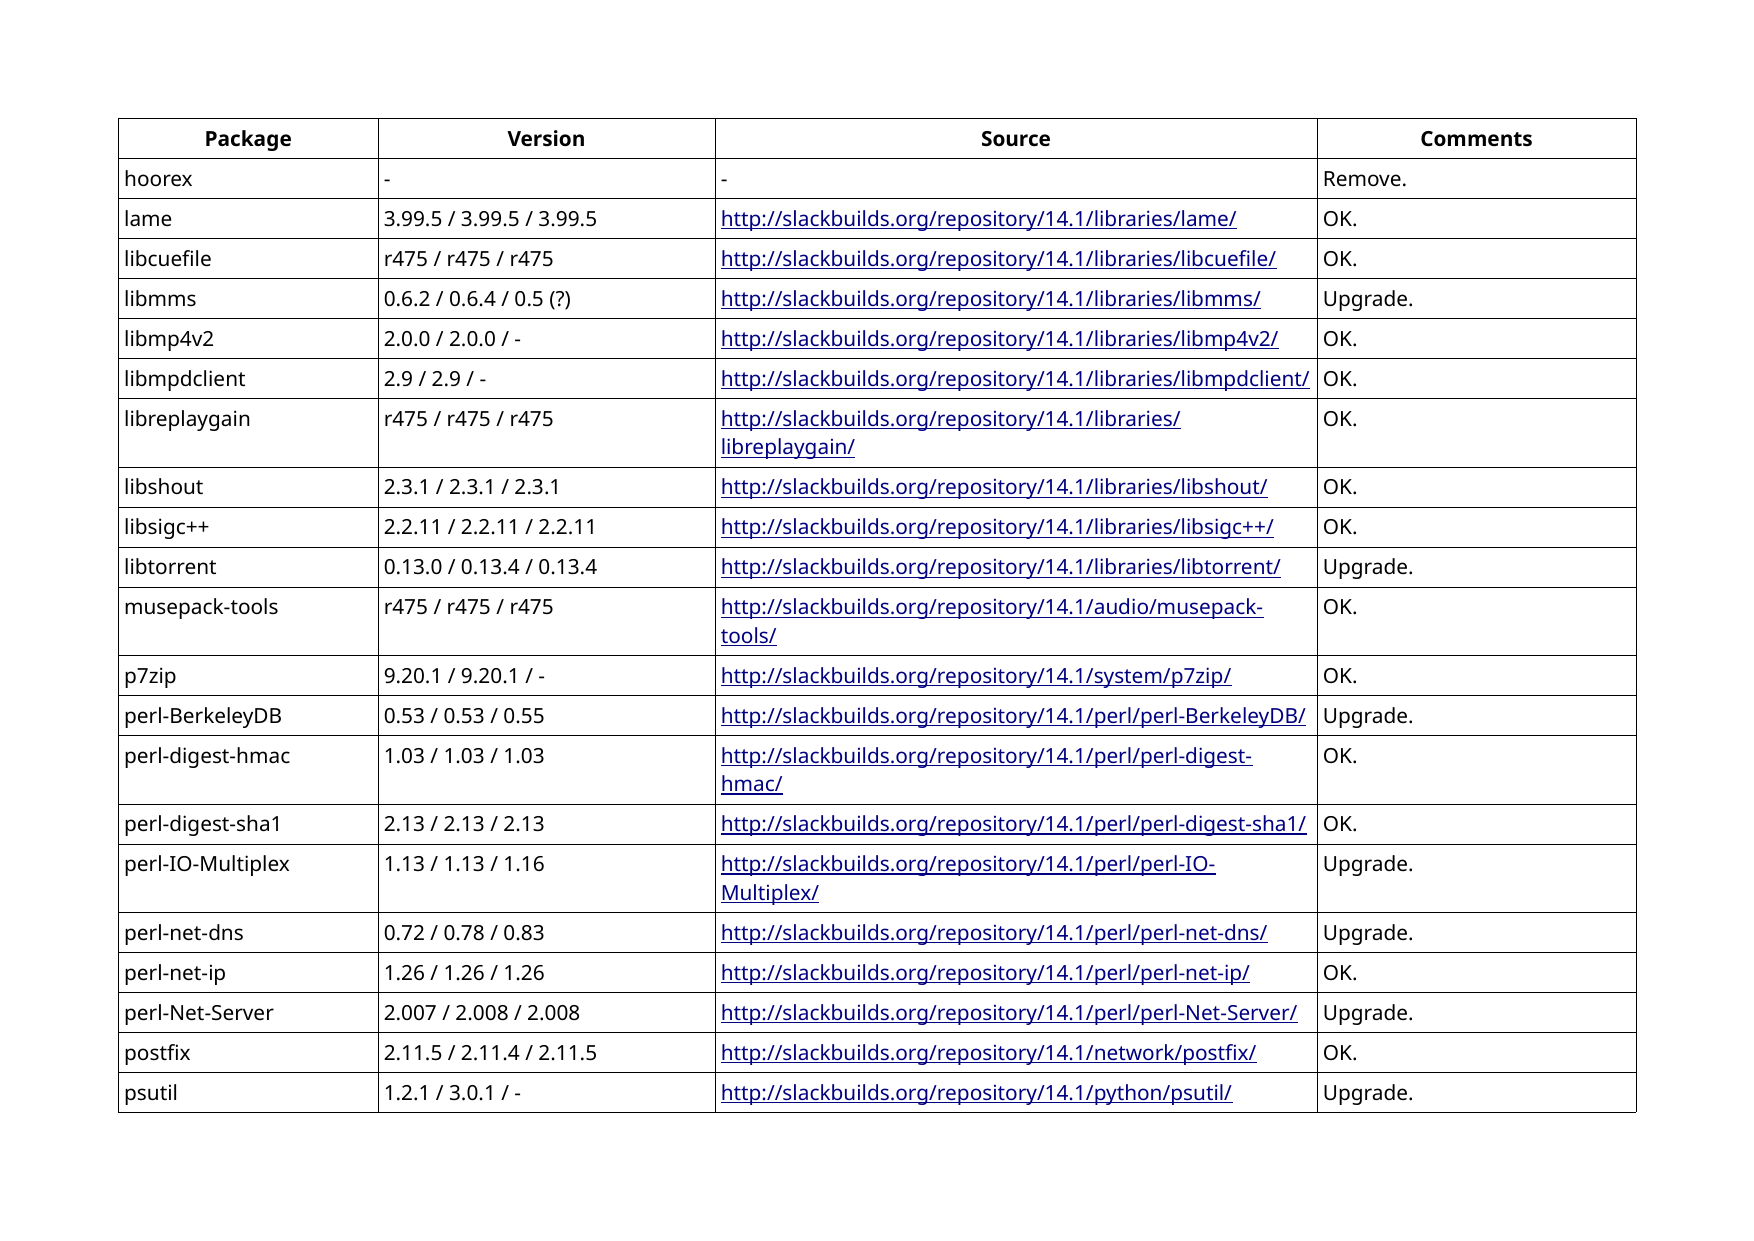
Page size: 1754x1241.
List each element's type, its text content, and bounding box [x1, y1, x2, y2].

table_cell http://slackbuilds.org/repository/14.1/perl/perl-digest-hmac/ [716, 736, 1317, 803]
table_cell http://slackbuilds.org/repository/14.1/perl/perl-net-ip/ [716, 953, 1317, 992]
table_cell libshout [119, 468, 378, 507]
table_cell 0.53 / 0.53 / 0.55 [379, 696, 715, 735]
table_cell http://slackbuilds.org/repository/14.1/libraries/libshout/ [716, 468, 1317, 507]
table_cell 2.3.1 / 2.3.1 / 2.3.1 [379, 468, 715, 507]
table_cell perl-net-ip [119, 953, 378, 992]
table_cell 0.6.2 / 0.6.4 / 0.5 (?) [379, 279, 715, 318]
table_cell perl-BerkeleyDB [119, 696, 378, 735]
table_cell http://slackbuilds.org/repository/14.1/libraries/libcuefile/ [716, 239, 1317, 278]
table_cell - [379, 159, 715, 198]
table_cell libsigc++ [119, 508, 378, 547]
table_cell http://slackbuilds.org/repository/14.1/python/psutil/ [716, 1073, 1317, 1112]
table_cell 1.2.1 / 3.0.1 / - [379, 1073, 715, 1112]
table_cell libmpdclient [119, 359, 378, 398]
table_cell 1.26 / 1.26 / 1.26 [379, 953, 715, 992]
table_cell 2.0.0 / 2.0.0 / - [379, 319, 715, 358]
table_cell p7zip [119, 656, 378, 695]
table_cell lame [119, 199, 378, 238]
table_cell http://slackbuilds.org/repository/14.1/perl/perl-BerkeleyDB/ [716, 696, 1317, 735]
table_cell - [716, 159, 1317, 198]
table_cell http://slackbuilds.org/repository/14.1/perl/perl-IO-Multiplex/ [716, 845, 1317, 912]
table_cell perl-digest-sha1 [119, 805, 378, 843]
table_cell 2.007 / 2.008 / 2.008 [379, 993, 715, 1032]
table_cell OK. [1318, 399, 1636, 467]
table_cell OK. [1318, 239, 1636, 278]
table_cell Upgrade. [1318, 696, 1636, 735]
table_cell libtorrent [119, 548, 378, 587]
table_cell 3.99.5 / 3.99.5 / 3.99.5 [379, 199, 715, 238]
table_cell http://slackbuilds.org/repository/14.1/perl/perl-digest-sha1/ [716, 805, 1317, 843]
table_cell http://slackbuilds.org/repository/14.1/perl/perl-Net-Server/ [716, 993, 1317, 1032]
table_cell psutil [119, 1073, 378, 1112]
table_cell http://slackbuilds.org/repository/14.1/libraries/lame/ [716, 199, 1317, 238]
table_cell Upgrade. [1318, 845, 1636, 912]
table_header Source [716, 119, 1317, 158]
table_cell OK. [1318, 1033, 1636, 1072]
table_cell Upgrade. [1318, 1073, 1636, 1112]
table_cell Upgrade. [1318, 279, 1636, 318]
table_cell 2.9 / 2.9 / - [379, 359, 715, 398]
table_cell http://slackbuilds.org/repository/14.1/libraries/libtorrent/ [716, 548, 1317, 587]
table_cell 9.20.1 / 9.20.1 / - [379, 656, 715, 695]
table_cell OK. [1318, 805, 1636, 843]
table_cell 0.13.0 / 0.13.4 / 0.13.4 [379, 548, 715, 587]
table_cell OK. [1318, 359, 1636, 398]
table_cell libmms [119, 279, 378, 318]
table_cell 2.11.5 / 2.11.4 / 2.11.5 [379, 1033, 715, 1072]
table_cell http://slackbuilds.org/repository/14.1/system/p7zip/ [716, 656, 1317, 695]
table_cell http://slackbuilds.org/repository/14.1/libraries/libreplaygain/ [716, 399, 1317, 467]
table_cell r475 / r475 / r475 [379, 239, 715, 278]
table_cell 1.03 / 1.03 / 1.03 [379, 736, 715, 803]
table_cell Upgrade. [1318, 913, 1636, 952]
table_cell r475 / r475 / r475 [379, 588, 715, 655]
table_cell libreplaygain [119, 399, 378, 467]
table_cell 2.13 / 2.13 / 2.13 [379, 805, 715, 843]
table_cell OK. [1318, 588, 1636, 655]
table_cell http://slackbuilds.org/repository/14.1/libraries/libmpdclient/ [716, 359, 1317, 398]
table_cell OK. [1318, 199, 1636, 238]
table_cell OK. [1318, 656, 1636, 695]
table_cell OK. [1318, 468, 1636, 507]
table_cell http://slackbuilds.org/repository/14.1/network/postfix/ [716, 1033, 1317, 1072]
table_cell perl-Net-Server [119, 993, 378, 1032]
table_cell perl-digest-hmac [119, 736, 378, 803]
table_cell hoorex [119, 159, 378, 198]
table_cell perl-net-dns [119, 913, 378, 952]
table_cell OK. [1318, 953, 1636, 992]
table_cell libcuefile [119, 239, 378, 278]
table_cell http://slackbuilds.org/repository/14.1/libraries/libmms/ [716, 279, 1317, 318]
table_cell http://slackbuilds.org/repository/14.1/libraries/libsigc++/ [716, 508, 1317, 547]
table_cell Upgrade. [1318, 548, 1636, 587]
table_cell 0.72 / 0.78 / 0.83 [379, 913, 715, 952]
table_header Version [379, 119, 715, 158]
table_cell OK. [1318, 736, 1636, 803]
table_cell postfix [119, 1033, 378, 1072]
table_header Package [119, 119, 378, 158]
table_cell http://slackbuilds.org/repository/14.1/perl/perl-net-dns/ [716, 913, 1317, 952]
table_header Comments [1318, 119, 1636, 158]
table_cell Remove. [1318, 159, 1636, 198]
table_cell 2.2.11 / 2.2.11 / 2.2.11 [379, 508, 715, 547]
table_cell http://slackbuilds.org/repository/14.1/audio/musepack-tools/ [716, 588, 1317, 655]
table_cell perl-IO-Multiplex [119, 845, 378, 912]
table_cell musepack-tools [119, 588, 378, 655]
table_cell 1.13 / 1.13 / 1.16 [379, 845, 715, 912]
table_cell http://slackbuilds.org/repository/14.1/libraries/libmp4v2/ [716, 319, 1317, 358]
table_cell Upgrade. [1318, 993, 1636, 1032]
table_cell OK. [1318, 508, 1636, 547]
table_cell OK. [1318, 319, 1636, 358]
table_cell r475 / r475 / r475 [379, 399, 715, 467]
table_cell libmp4v2 [119, 319, 378, 358]
